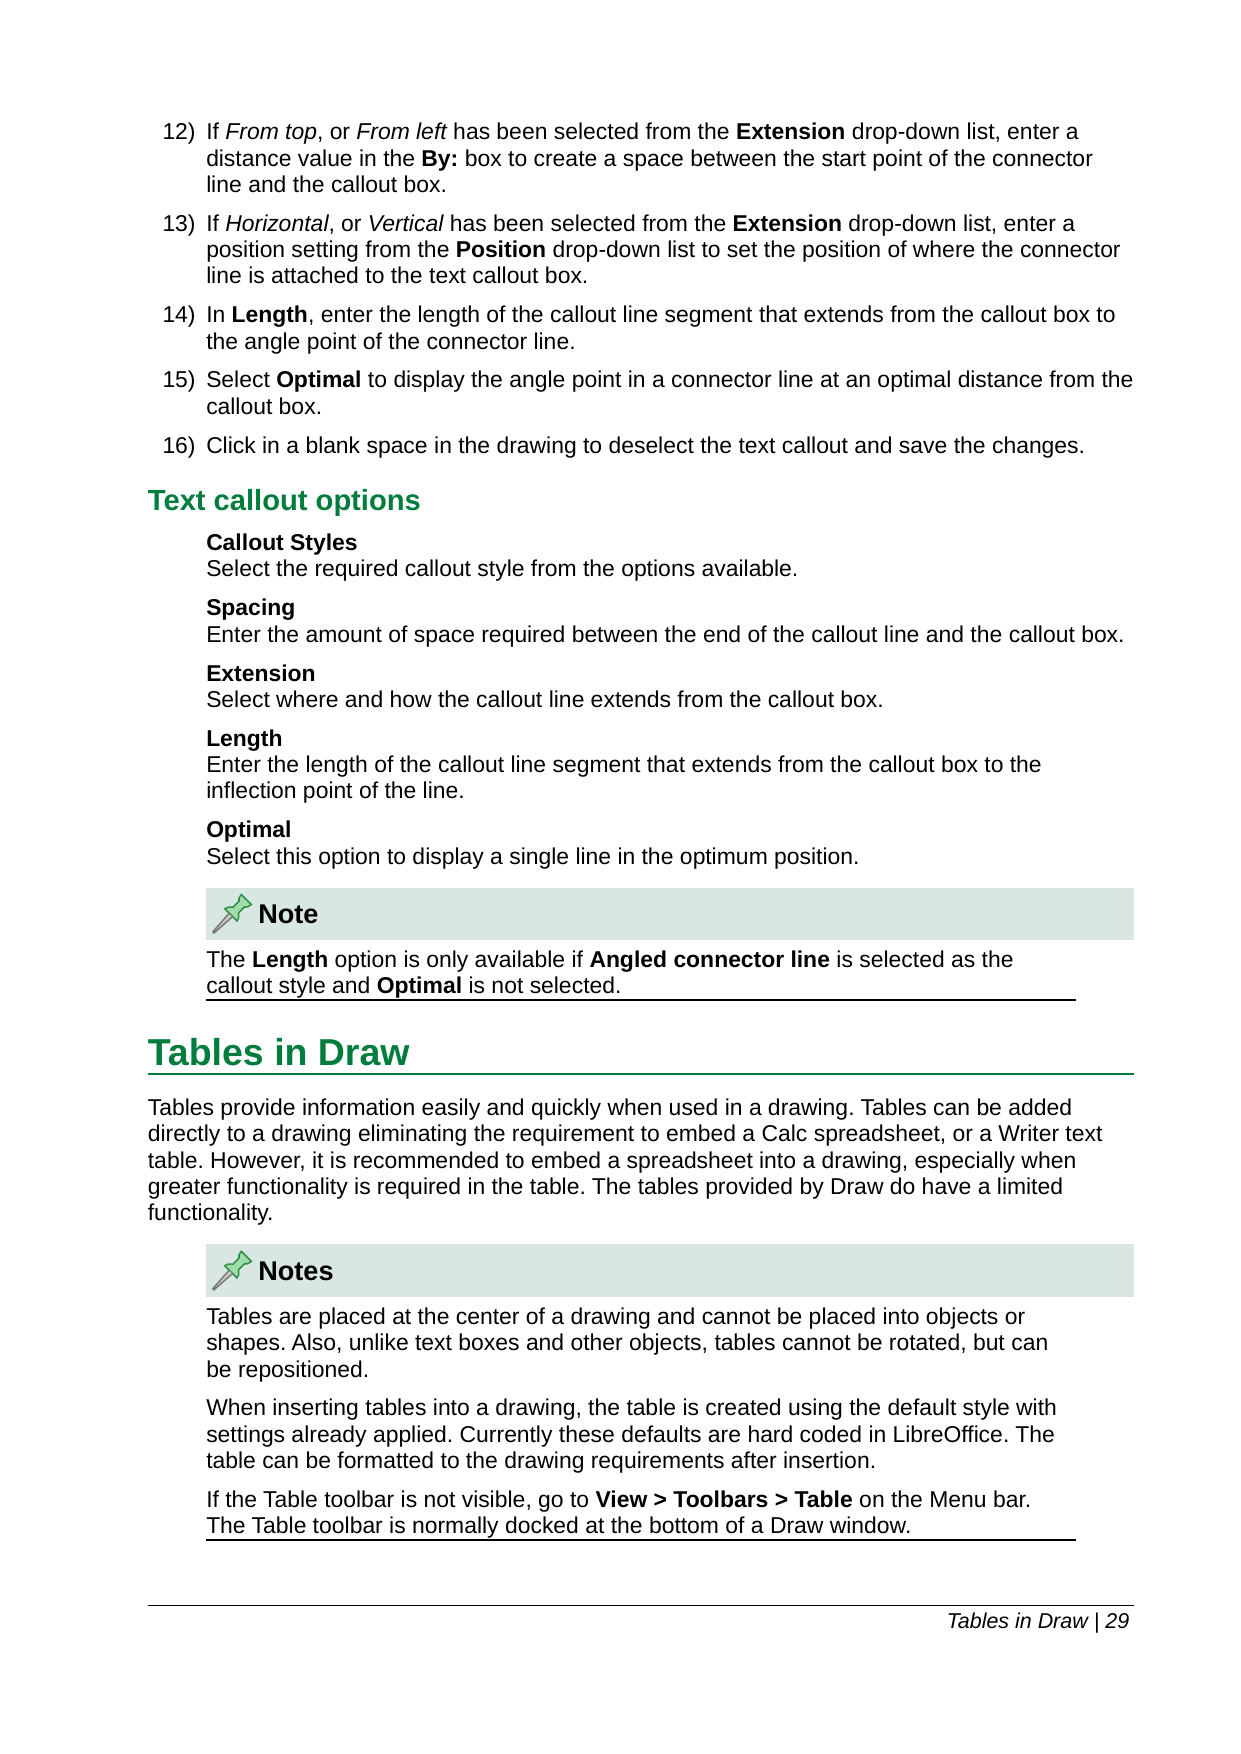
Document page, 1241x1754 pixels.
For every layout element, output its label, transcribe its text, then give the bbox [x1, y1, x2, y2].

text Optimal [206, 816, 1134, 843]
text Select this option to display a single line in the optimum position. [206, 843, 1134, 869]
subtitle Tables in Draw [148, 1030, 1134, 1073]
text Select the required callout style from the options available. [206, 555, 1134, 582]
text Enter the length of the callout line segment that extends from the callout box to the inflection point of the line. [206, 751, 1134, 804]
text If the Table toolbar is not visible, go to View > Toolbars > Table on the Menu bar. The Table toolbar is normally docked at the bottom of a Draw window. [206, 1486, 1076, 1539]
text Spacing [206, 594, 1134, 621]
text Tables are placed at the center of a drawing and cannot be placed into objects or shapes. Also, unlike text boxes and other objects, tables cannot be rotated, but can be repositioned. [206, 1303, 1076, 1382]
text Select where and how the callout line extends from the callout box. [206, 686, 1134, 712]
list Click in a blank space in the drawing to deselect the text callout and save the changes. [162, 432, 1134, 458]
subtitle Note [206, 888, 1134, 940]
text Extension [206, 659, 1134, 686]
text Length [206, 725, 1134, 751]
list In Length, enter the length of the callout line segment that extends from the callout box to the angle point of the connector line. [162, 301, 1134, 354]
list If Horizontal, or Vertical has been selected from the Extension drop-down list, enter a position setting from the Position drop-down list to set the position of where the connector line is attached to the text callout box. [162, 210, 1134, 289]
subtitle Notes [206, 1244, 1134, 1297]
subtitle Text callout options [148, 483, 1134, 517]
list If From top, or From left has been selected from the Extension drop-down list, enter a distance value in the By: box to create a space between the start point of the connector line and the callout box. [162, 118, 1134, 197]
list Select Optimal to display the angle point in a connector line at an optimal distance from the callout box. [162, 366, 1134, 419]
text Callout Styles [206, 529, 1134, 555]
text The Length option is only available if Angled connector line is selected as the callout style and Optimal is not selected. [206, 946, 1076, 999]
text Enter the amount of space required between the end of the callout line and the callout box. [206, 621, 1134, 647]
text Tables provide information easily and quickly when used in a drawing. Tables can be added directly to a drawing eliminating the requirement to embed a Calc spreadsheet, or a Writer text table. However, it is recommended to embed a spreadsheet into a drawing, especially when greater functionality is required in the table. The tables provided by Draw do have a limited functionality. [148, 1094, 1134, 1226]
text When inserting tables into a drawing, the table is created using the default style with settings already applied. Currently these defaults are hard coded in LibreOffice. The table can be formatted to the drawing requirements after insertion. [206, 1394, 1076, 1473]
